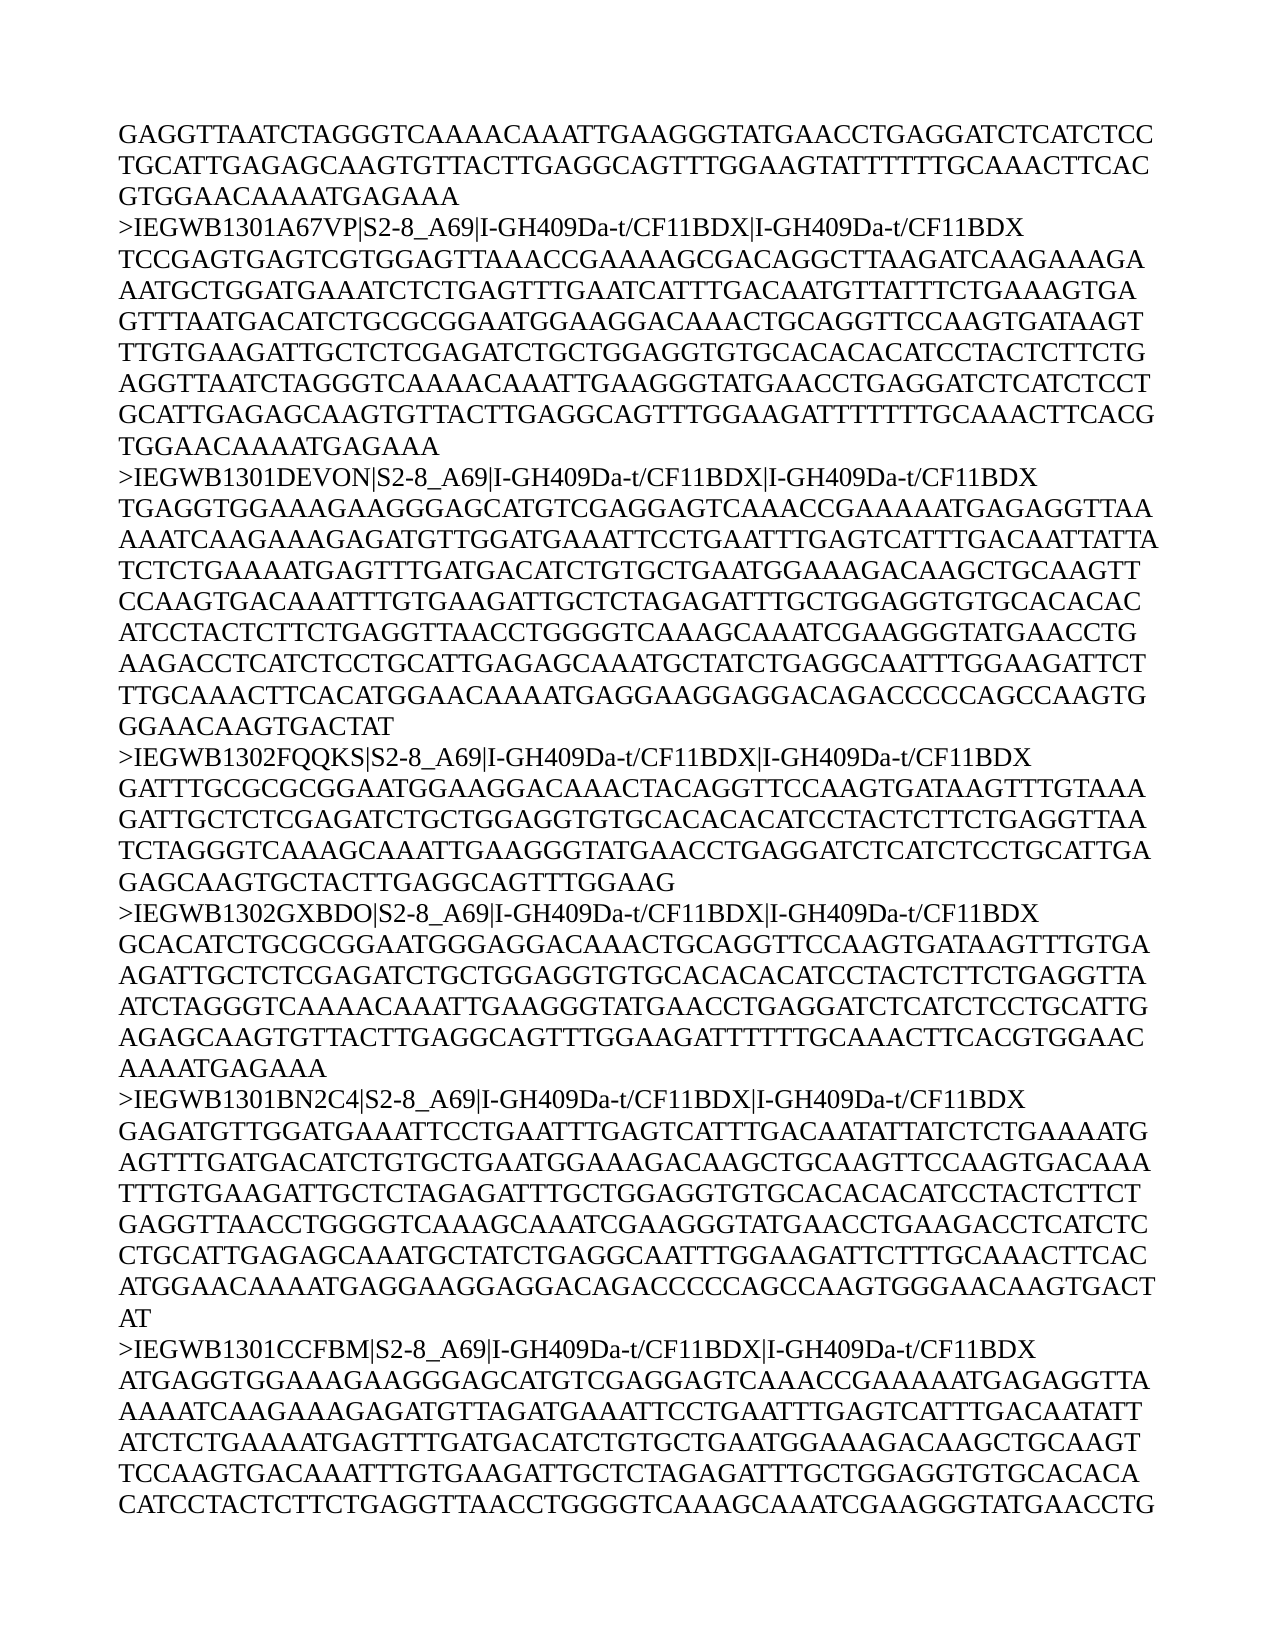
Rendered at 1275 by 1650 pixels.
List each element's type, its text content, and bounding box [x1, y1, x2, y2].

text TCCGAGTGAGTCGTGGAGTTAAACCGAAAAGCGACAGGCTTAAGATCAAGAAAGAAATGCTGGATGAAATCTCTGAGTTTGAATCATTTGACAATGTTATTTCTGAAAGTGAGTTTAATGACATCTGCGCGGAATGGAAGGACAAACTGCAGGTTCCAAGTGATAAGTTTGTGAAGATTGCTCTCGAGATCTGCTGGAGGTGTGCACACACATCCTACTCTTCTGAGGTTAATCTAGGGTCAAAACAAATTGAAGGGTATGAACCTGAGGATCTCATCTCCTGCATTGAGAGCAAGTGTTACTTGAGGCAGTTTGGAAGATTTTTTTGCAAACTTCACGTGGAACAAAATGAGAAA [118, 243, 1157, 461]
text TGAGGTGGAAAGAAGGGAGCATGTCGAGGAGTCAAACCGAAAAATGAGAGGTTAAAAATCAAGAAAGAGATGTTGGATGAAATTCCTGAATTTGAGTCATTTGACAATTATTATCTCTGAAAATGAGTTTGATGACATCTGTGCTGAATGGAAAGACAAGCTGCAAGTTCCAAGTGACAAATTTGTGAAGATTGCTCTAGAGATTTGCTGGAGGTGTGCACACACATCCTACTCTTCTGAGGTTAACCTGGGGTCAAAGCAAATCGAAGGGTATGAACCTGAAGACCTCATCTCCTGCATTGAGAGCAAATGCTATCTGAGGCAATTTGGAAGATTCTTTGCAAACTTCACATGGAACAAAATGAGGAAGGAGGACAGACCCCCAGCCAAGTGGGAACAAGTGACTAT [118, 492, 1157, 741]
text >IEGWB1301DEVON|S2-8_A69|I-GH409Da-t/CF11BDX|I-GH409Da-t/CF11BDX [118, 461, 1157, 492]
text >IEGWB1301A67VP|S2-8_A69|I-GH409Da-t/CF11BDX|I-GH409Da-t/CF11BDX [118, 212, 1157, 243]
text >IEGWB1301CCFBM|S2-8_A69|I-GH409Da-t/CF11BDX|I-GH409Da-t/CF11BDX [118, 1333, 1157, 1364]
text >IEGWB1302FQQKS|S2-8_A69|I-GH409Da-t/CF11BDX|I-GH409Da-t/CF11BDX [118, 741, 1157, 772]
text GATTTGCGCGCGGAATGGAAGGACAAACTACAGGTTCCAAGTGATAAGTTTGTAAAGATTGCTCTCGAGATCTGCTGGAGGTGTGCACACACATCCTACTCTTCTGAGGTTAATCTAGGGTCAAAGCAAATTGAAGGGTATGAACCTGAGGATCTCATCTCCTGCATTGAGAGCAAGTGCTACTTGAGGCAGTTTGGAAG [118, 772, 1157, 897]
text >IEGWB1301BN2C4|S2-8_A69|I-GH409Da-t/CF11BDX|I-GH409Da-t/CF11BDX [118, 1084, 1157, 1115]
text GAGATGTTGGATGAAATTCCTGAATTTGAGTCATTTGACAATATTATCTCTGAAAATGAGTTTGATGACATCTGTGCTGAATGGAAAGACAAGCTGCAAGTTCCAAGTGACAAATTTGTGAAGATTGCTCTAGAGATTTGCTGGAGGTGTGCACACACATCCTACTCTTCTGAGGTTAACCTGGGGTCAAAGCAAATCGAAGGGTATGAACCTGAAGACCTCATCTCCTGCATTGAGAGCAAATGCTATCTGAGGCAATTTGGAAGATTCTTTGCAAACTTCACATGGAACAAAATGAGGAAGGAGGACAGACCCCCAGCCAAGTGGGAACAAGTGACTAT [118, 1115, 1157, 1333]
text GCACATCTGCGCGGAATGGGAGGACAAACTGCAGGTTCCAAGTGATAAGTTTGTGAAGATTGCTCTCGAGATCTGCTGGAGGTGTGCACACACATCCTACTCTTCTGAGGTTAATCTAGGGTCAAAACAAATTGAAGGGTATGAACCTGAGGATCTCATCTCCTGCATTGAGAGCAAGTGTTACTTGAGGCAGTTTGGAAGATTTTTTGCAAACTTCACGTGGAACAAAATGAGAAA [118, 928, 1157, 1084]
text GAGGTTAATCTAGGGTCAAAACAAATTGAAGGGTATGAACCTGAGGATCTCATCTCCTGCATTGAGAGCAAGTGTTACTTGAGGCAGTTTGGAAGTATTTTTTGCAAACTTCACGTGGAACAAAATGAGAAA [118, 118, 1157, 212]
text ATGAGGTGGAAAGAAGGGAGCATGTCGAGGAGTCAAACCGAAAAATGAGAGGTTAAAAATCAAGAAAGAGATGTTAGATGAAATTCCTGAATTTGAGTCATTTGACAATATTATCTCTGAAAATGAGTTTGATGACATCTGTGCTGAATGGAAAGACAAGCTGCAAGTTCCAAGTGACAAATTTGTGAAGATTGCTCTAGAGATTTGCTGGAGGTGTGCACACACATCCTACTCTTCTGAGGTTAACCTGGGGTCAAAGCAAATCGAAGGGTATGAACCTG [118, 1364, 1157, 1520]
text >IEGWB1302GXBDO|S2-8_A69|I-GH409Da-t/CF11BDX|I-GH409Da-t/CF11BDX [118, 897, 1157, 928]
